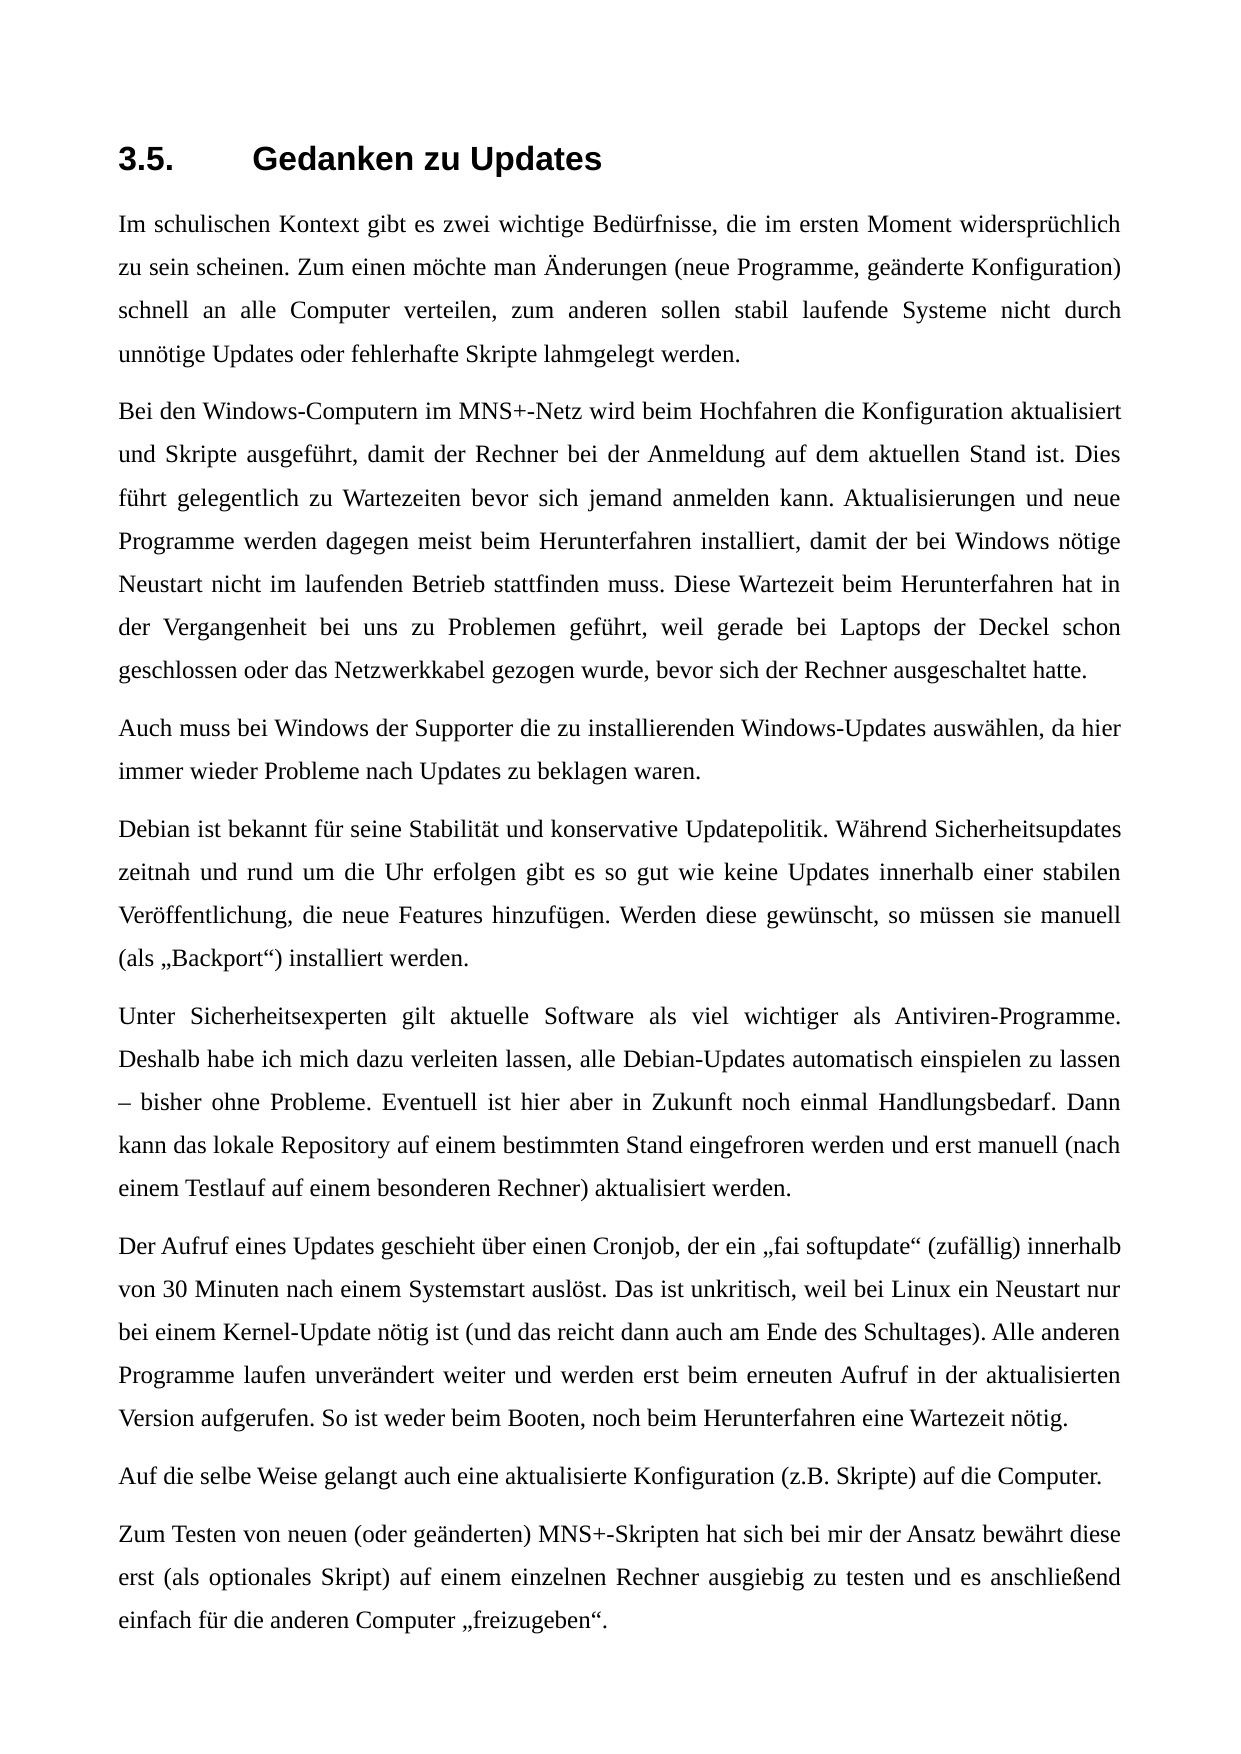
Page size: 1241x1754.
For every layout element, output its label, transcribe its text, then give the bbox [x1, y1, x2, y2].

text Debian ist bekannt für seine Stabilität und konservative Updatepolitik. Während Sicherheitsupdates zeitnah und rund um die Uhr erfolgen gibt es so gut wie keine Updates innerhalb einer stabilen Veröffentlichung, die neue Features hinzufügen. Werden diese gewünscht, so müssen sie manuell (als „Backport“) installiert werden. [118, 814, 1122, 972]
text Auch muss bei Windows der Supporter die zu installierenden Windows-Updates auswählen, da hier immer wieder Probleme nach Updates zu beklagen waren. [118, 713, 1122, 785]
subtitle Gedanken zu Updates [118, 139, 1122, 178]
text Unter Sicherheitsexperten gilt aktuelle Software als viel wichtiger als Antiviren-Programme. Deshalb habe ich mich dazu verleiten lassen, alle Debian-Updates automatisch einspielen zu lassen – bisher ohne Probleme. Eventuell ist hier aber in Zukunft noch einmal Handlungsbedarf. Dann kann das lokale Repository auf einem bestimmten Stand eingefroren werden und erst manuell (nach einem Testlauf auf einem besonderen Rechner) aktualisiert werden. [118, 1001, 1122, 1202]
text Der Aufruf eines Updates geschieht über einen Cronjob, der ein „fai softupdate“ (zufällig) innerhalb von 30 Minuten nach einem Systemstart auslöst. Das ist unkritisch, weil bei Linux ein Neustart nur bei einem Kernel-Update nötig ist (und das reicht dann auch am Ende des Schultages). Alle anderen Programme laufen unverändert weiter und werden erst beim erneuten Aufruf in der aktualisierten Version aufgerufen. So ist weder beim Booten, noch beim Herunterfahren eine Wartezeit nötig. [118, 1231, 1122, 1432]
text Im schulischen Kontext gibt es zwei wichtige Bedürfnisse, die im ersten Moment widersprüchlich zu sein scheinen. Zum einen möchte man Änderungen (neue Programme, geänderte Konfiguration) schnell an alle Computer verteilen, zum anderen sollen stabil laufende Systeme nicht durch unnötige Updates oder fehlerhafte Skripte lahmgelegt werden. [118, 209, 1122, 367]
text Auf die selbe Weise gelangt auch eine aktualisierte Konfiguration (z.B. Skripte) auf die Computer. [118, 1461, 1122, 1490]
text Bei den Windows-Computern im MNS+-Netz wird beim Hochfahren die Konfiguration aktualisiert und Skripte ausgeführt, damit der Rechner bei der Anmeldung auf dem aktuellen Stand ist. Dies führt gelegentlich zu Wartezeiten bevor sich jemand anmelden kann. Aktualisierungen und neue Programme werden dagegen meist beim Herunterfahren installiert, damit der bei Windows nötige Neustart nicht im laufenden Betrieb stattfinden muss. Diese Wartezeit beim Herunterfahren hat in der Vergangenheit bei uns zu Problemen geführt, weil gerade bei Laptops der Deckel schon geschlossen oder das Netzwerkkabel gezogen wurde, bevor sich der Rechner ausgeschaltet hatte. [118, 396, 1122, 684]
text Zum Testen von neuen (oder geänderten) MNS+-Skripten hat sich bei mir der Ansatz bewährt diese erst (als optionales Skript) auf einem einzelnen Rechner ausgiebig zu testen und es anschließend einfach für die anderen Computer „freizugeben“. [118, 1519, 1122, 1634]
